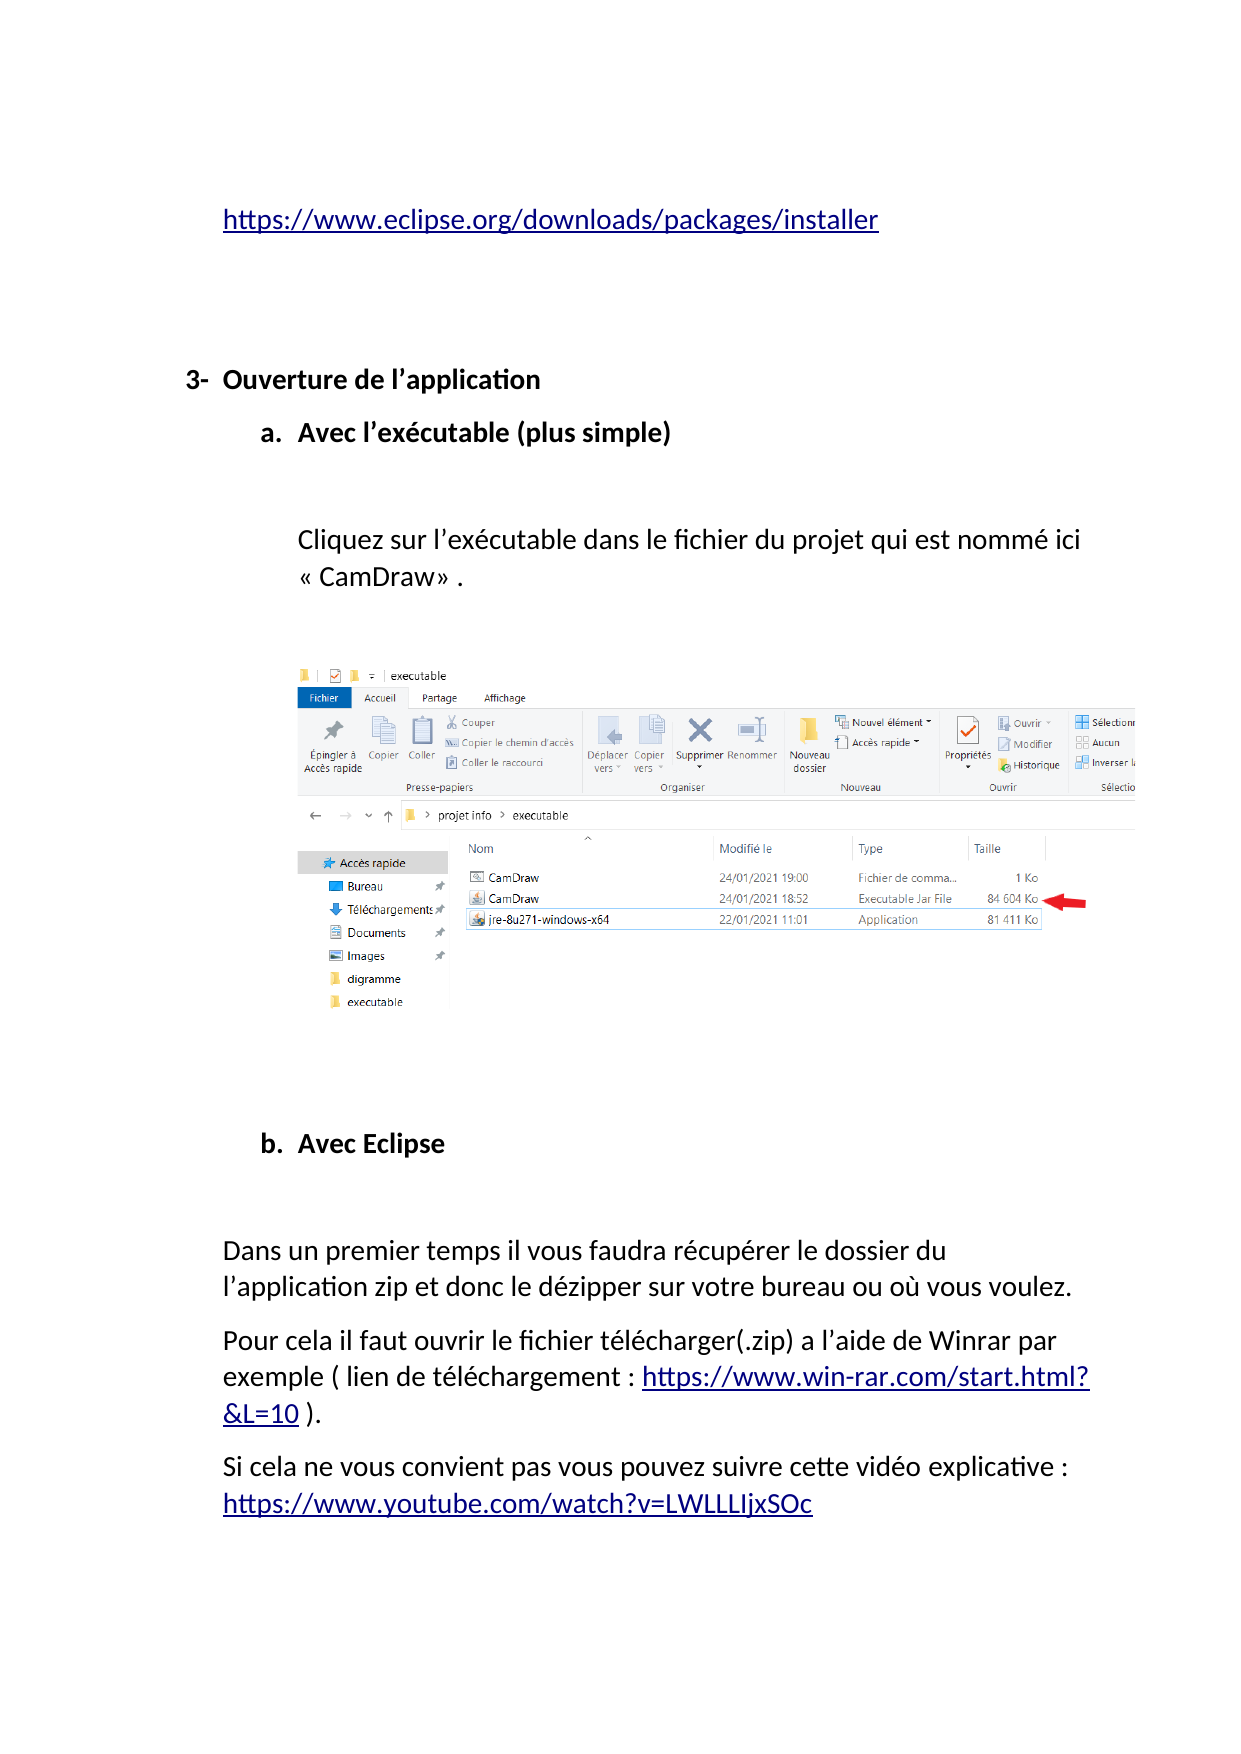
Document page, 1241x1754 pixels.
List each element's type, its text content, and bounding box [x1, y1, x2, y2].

list Avec Eclipse [260, 1125, 1093, 1161]
list Dans un premier temps il vous faudra récupérer le dossier du l’application zip et donc le dézipper sur votre bureau ou où vous voulez. [223, 1232, 1093, 1304]
list Ouverture de l’application [185, 361, 1093, 397]
list Pour cela il faut ouvrir le fichier télécharger(.zip) a l’aide de Winrar par exemple ( lien de téléchargement : https://www.win-rar.com/start.html?&L=10 ). [223, 1322, 1093, 1431]
list https://www.eclipse.org/downloads/packages/installer [223, 201, 1093, 237]
list Si cela ne vous convient pas vous pouvez suivre cette vidéo explicative : https://www.youtube.com/watch?v=LWLLLIjxSOc [223, 1448, 1093, 1521]
list Cliquez sur l’exécutable dans le fichier du projet qui est nommé ici « CamDraw» . [298, 521, 1093, 593]
list Avec l’exécutable (plus simple) [260, 414, 1093, 450]
